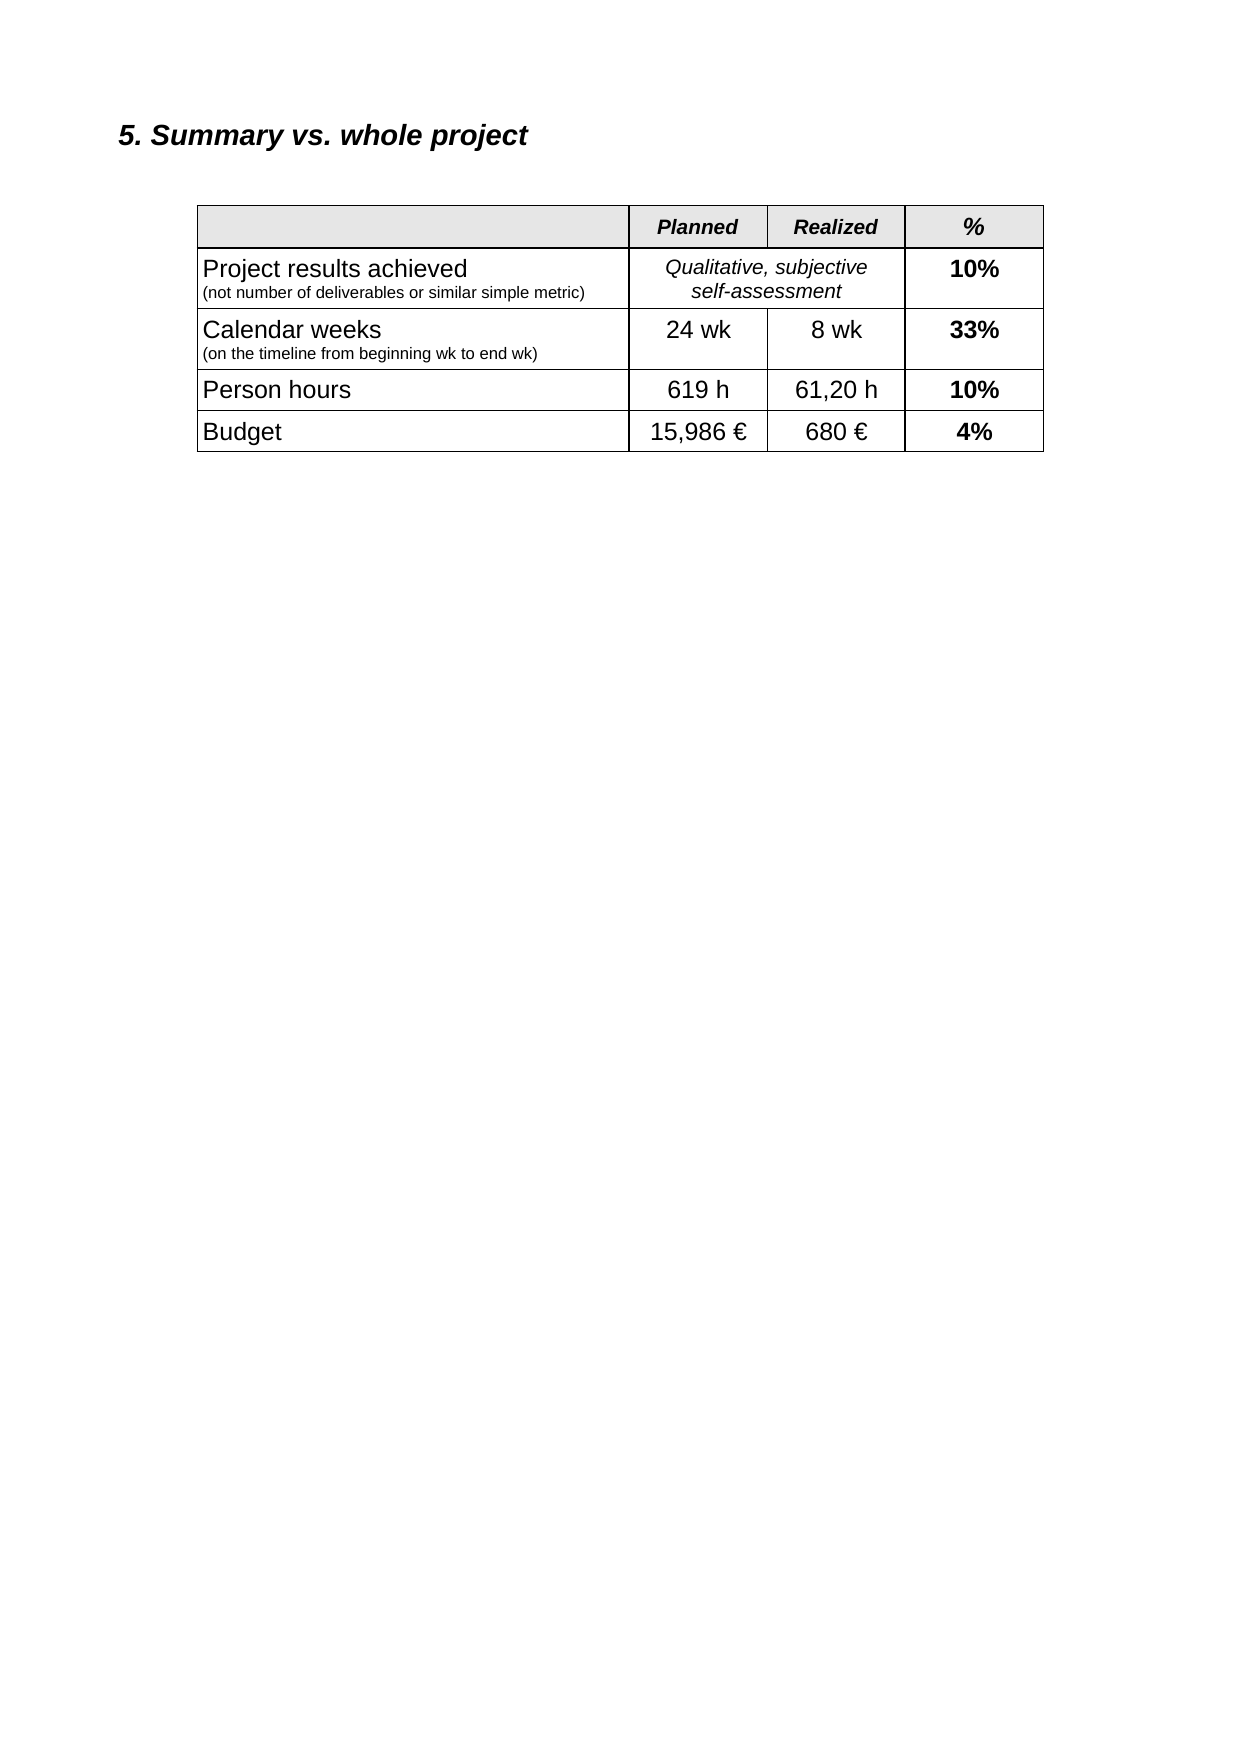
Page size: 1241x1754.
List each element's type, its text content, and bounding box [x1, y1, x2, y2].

subtitle 5. Summary vs. whole project [118, 118, 1122, 152]
table_cell 33% [906, 309, 1043, 368]
table_cell 15 986 € [630, 411, 767, 451]
table_cell 619 h [630, 370, 767, 410]
table_header Realized [768, 206, 904, 247]
table_header Planned [630, 206, 767, 247]
table_cell Person hours [198, 370, 628, 410]
table_cell Calendar weeks (on the timeline from beginning wk to end wk) [198, 309, 628, 368]
table_cell 10% [906, 370, 1043, 410]
table_cell Budget [198, 411, 628, 451]
table_cell 24 wk [630, 309, 767, 368]
table_cell 4% [906, 411, 1043, 451]
table_cell 61,20 h [768, 370, 904, 410]
table_cell 8 wk [768, 309, 904, 368]
table_cell Qualitative, subjective self-assessment [630, 249, 904, 308]
table_header [198, 206, 628, 247]
table_cell 680 € [768, 411, 904, 451]
table_cell 10% [906, 249, 1043, 308]
table_header % [906, 206, 1043, 247]
table_cell Project results achieved (not number of deliverables or similar simple metric) [198, 249, 628, 308]
